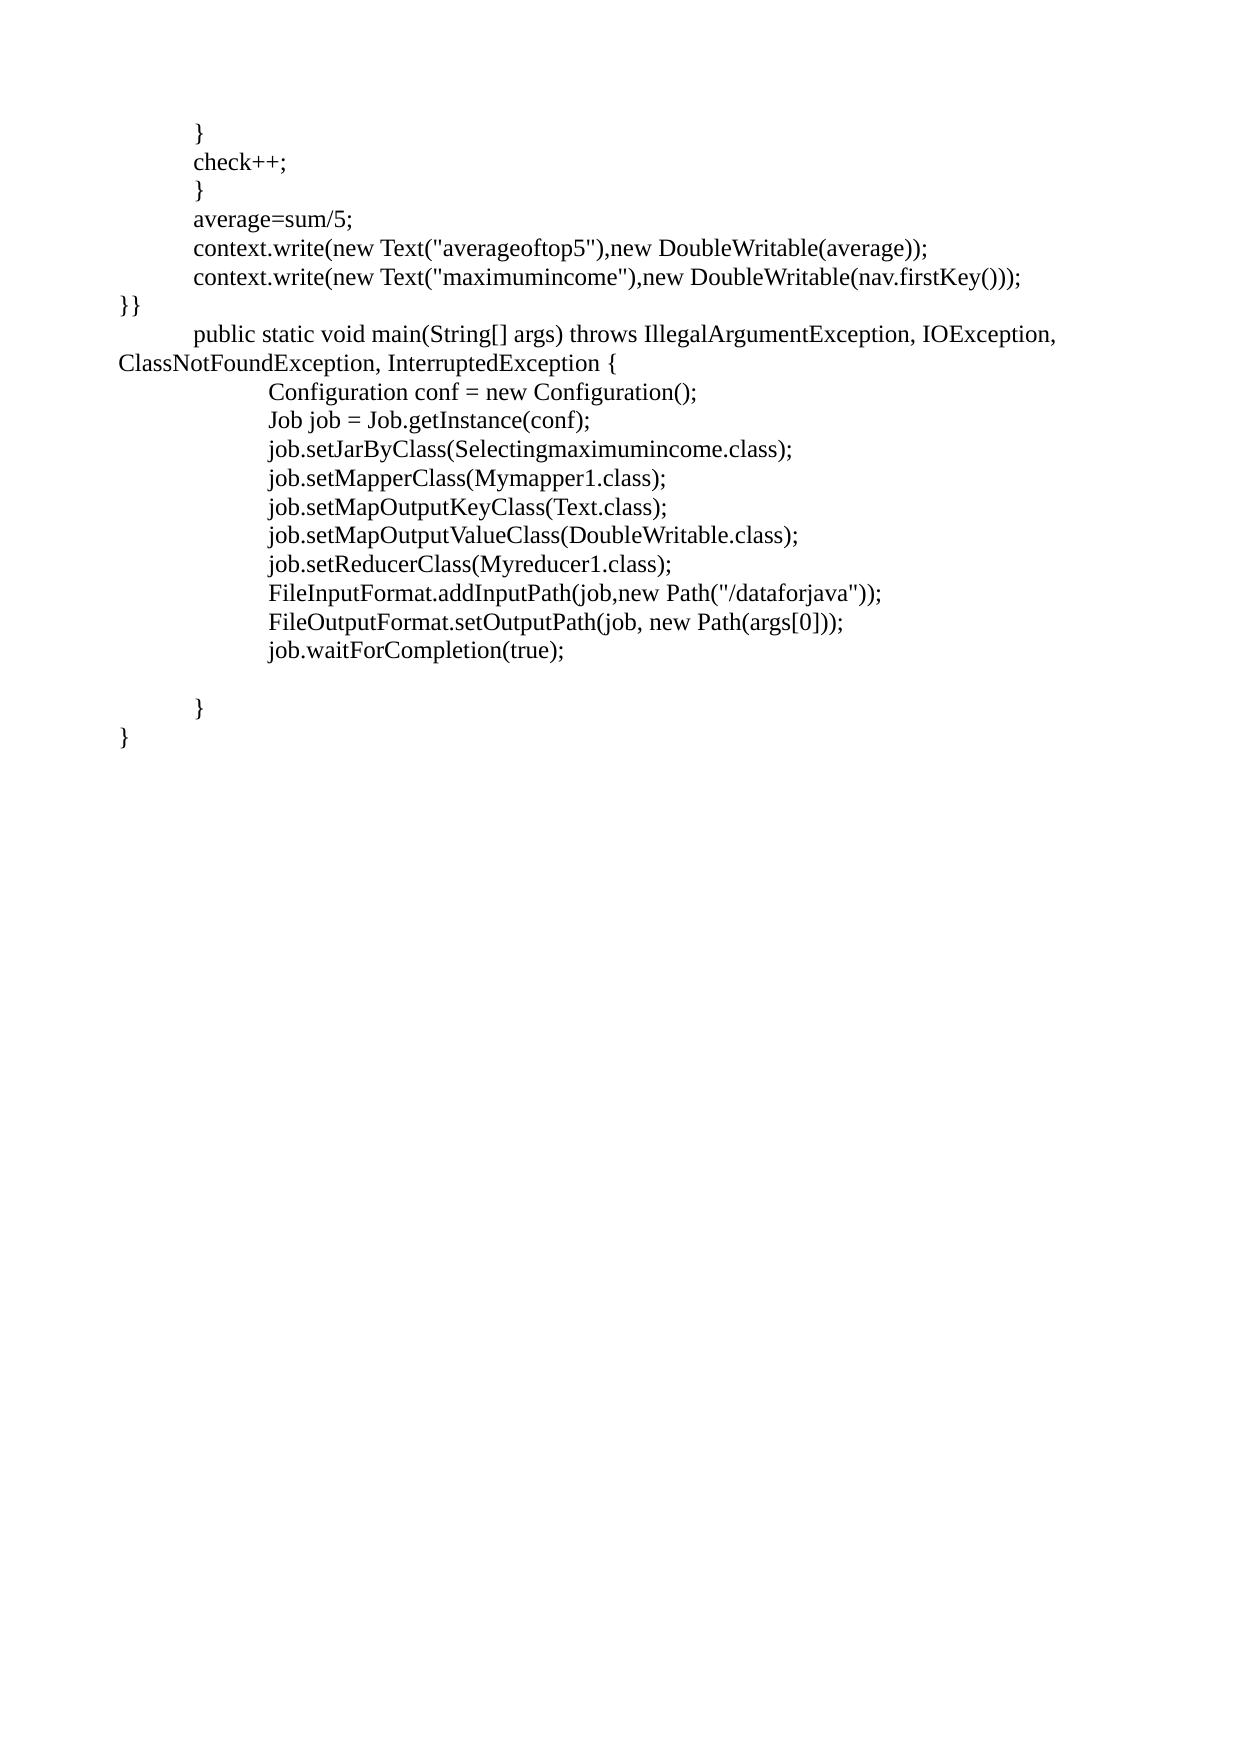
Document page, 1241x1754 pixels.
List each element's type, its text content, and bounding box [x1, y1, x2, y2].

text FileInputFormat.addInputPath(job,new Path("/dataforjava")); [118, 578, 1122, 607]
text } [118, 176, 1122, 204]
text average=sum/5; [118, 204, 1122, 233]
text public static void main(String[] args) throws IllegalArgumentException, IOException, ClassNotFoundException, InterruptedException { [118, 319, 1122, 377]
text job.setJarByClass(Selectingmaximumincome.class); [118, 434, 1122, 463]
text } [118, 722, 1122, 751]
text context.write(new Text("maximumincome"),new DoubleWritable(nav.firstKey())); [118, 262, 1122, 291]
text job.waitForCompletion(true); [118, 636, 1122, 664]
text check++; [118, 147, 1122, 176]
text job.setMapOutputValueClass(DoubleWritable.class); [118, 521, 1122, 549]
text FileOutputFormat.setOutputPath(job, new Path(args[0])); [118, 607, 1122, 636]
text Job job = Job.getInstance(conf); [118, 406, 1122, 434]
text }} [118, 291, 1122, 319]
text job.setReducerClass(Myreducer1.class); [118, 549, 1122, 578]
text job.setMapperClass(Mymapper1.class); [118, 463, 1122, 492]
text } [118, 693, 1122, 722]
text job.setMapOutputKeyClass(Text.class); [118, 492, 1122, 521]
text context.write(new Text("averageoftop5"),new DoubleWritable(average)); [118, 233, 1122, 262]
text Configuration conf = new Configuration(); [118, 377, 1122, 406]
text } [118, 118, 1122, 147]
